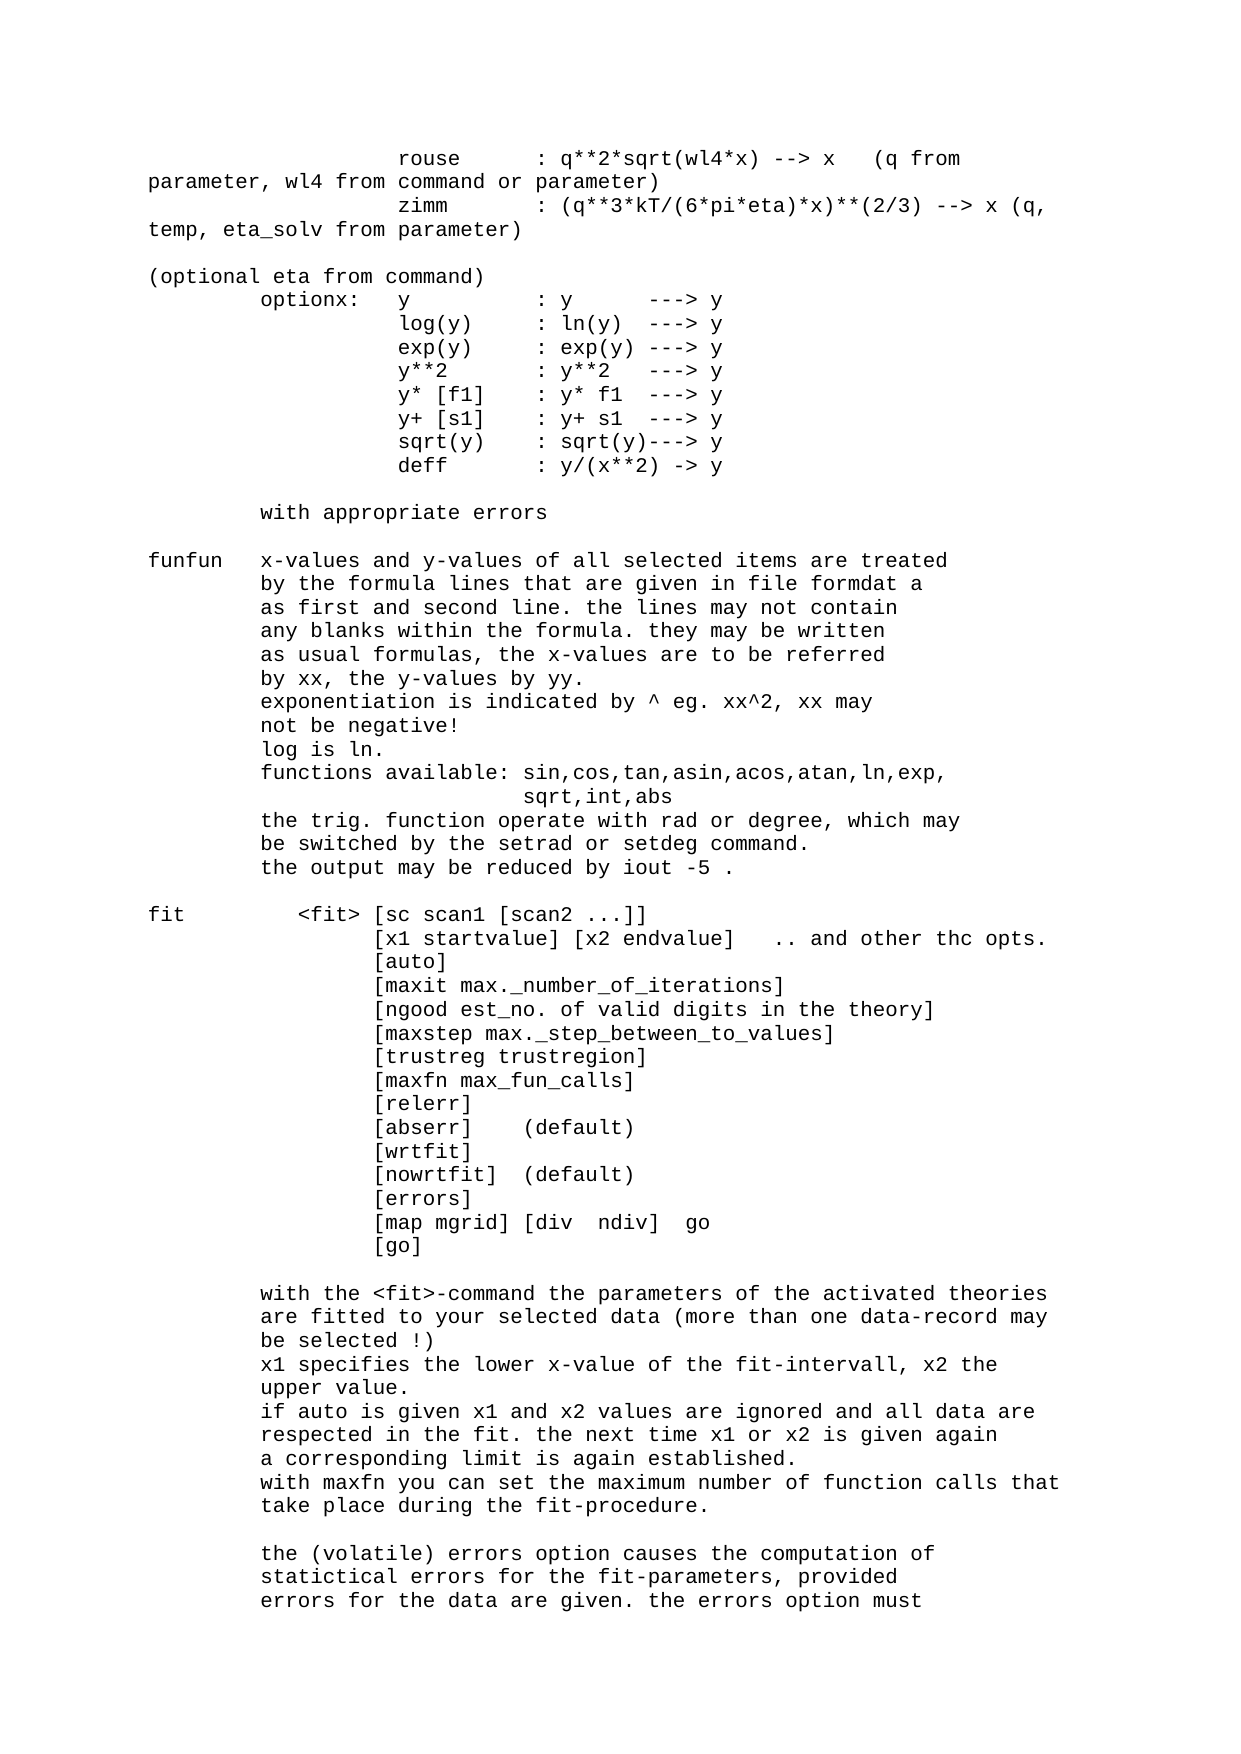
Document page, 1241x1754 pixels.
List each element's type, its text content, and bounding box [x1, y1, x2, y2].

text upper value. [148, 1377, 1092, 1401]
text if auto is given x1 and x2 values are ignored and all data are [148, 1401, 1092, 1424]
text zimm : (q**3*kT/(6*pi*eta)*x)**(2/3) --> x (q, temp, eta_solv from parameter) [148, 195, 1092, 242]
text [auto] [148, 952, 1092, 975]
text [maxfn max_fun_calls] [148, 1070, 1092, 1093]
text by xx, the y-values by yy. [148, 668, 1092, 691]
text with appropriate errors [148, 502, 1092, 526]
text deff : y/(x**2) -> y [148, 455, 1092, 479]
text [errors] [148, 1188, 1092, 1212]
text log(y) : ln(y) ---> y [148, 313, 1092, 337]
text respected in the fit. the next time x1 or x2 is given again [148, 1424, 1092, 1448]
text be switched by the setrad or setdeg command. [148, 833, 1092, 857]
text exp(y) : exp(y) ---> y [148, 337, 1092, 360]
text rouse : q**2*sqrt(wl4*x) --> x (q from parameter, wl4 from command or parameter) [148, 148, 1092, 195]
text [wrtfit] [148, 1141, 1092, 1164]
text by the formula lines that are given in file formdat a [148, 573, 1092, 597]
text sqrt(y) : sqrt(y)---> y [148, 431, 1092, 455]
text statictical errors for the fit-parameters, provided [148, 1566, 1092, 1590]
text with the <fit>-command the parameters of the activated theories [148, 1283, 1092, 1306]
text any blanks within the formula. they may be written [148, 621, 1092, 644]
text [nowrtfit] (default) [148, 1164, 1092, 1188]
text x1 specifies the lower x-value of the fit-intervall, x2 the [148, 1353, 1092, 1377]
text (optional eta from command) [148, 242, 1092, 289]
text the trig. function operate with rad or degree, which may [148, 810, 1092, 833]
text [map mgrid] [div ndiv] go [148, 1212, 1092, 1235]
text not be negative! [148, 715, 1092, 739]
text optionx: y : y ---> y [148, 289, 1092, 313]
text as first and second line. the lines may not contain [148, 597, 1092, 621]
text be selected !) [148, 1330, 1092, 1353]
text the output may be reduced by iout -5 . [148, 857, 1092, 881]
text are fitted to your selected data (more than one data-record may [148, 1306, 1092, 1330]
text a corresponding limit is again established. [148, 1448, 1092, 1472]
text exponentiation is indicated by ^ eg. xx^2, xx may [148, 691, 1092, 715]
text take place during the fit-procedure. [148, 1495, 1092, 1519]
text funfun x-values and y-values of all selected items are treated [148, 549, 1092, 573]
text y**2 : y**2 ---> y [148, 360, 1092, 384]
text with maxfn you can set the maximum number of function calls that [148, 1472, 1092, 1495]
text [maxit max._number_of_iterations] [148, 975, 1092, 999]
text [trustreg trustregion] [148, 1046, 1092, 1070]
text log is ln. [148, 739, 1092, 762]
text functions available: sin,cos,tan,asin,acos,atan,ln,exp, [148, 762, 1092, 786]
text y* [f1] : y* f1 ---> y [148, 384, 1092, 408]
text as usual formulas, the x-values are to be referred [148, 644, 1092, 668]
text [abserr] (default) [148, 1117, 1092, 1141]
text [maxstep max._step_between_to_values] [148, 1022, 1092, 1046]
text errors for the data are given. the errors option must [148, 1590, 1092, 1614]
text the (volatile) errors option causes the computation of [148, 1543, 1092, 1566]
text [go] [148, 1235, 1092, 1259]
text [ngood est_no. of valid digits in the theory] [148, 999, 1092, 1022]
text sqrt,int,abs [148, 786, 1092, 810]
text [relerr] [148, 1093, 1092, 1117]
text fit <fit> [sc scan1 [scan2 ...]] [148, 904, 1092, 928]
text y+ [s1] : y+ s1 ---> y [148, 408, 1092, 431]
text [x1 startvalue] [x2 endvalue] .. and other thc opts. [148, 928, 1092, 952]
